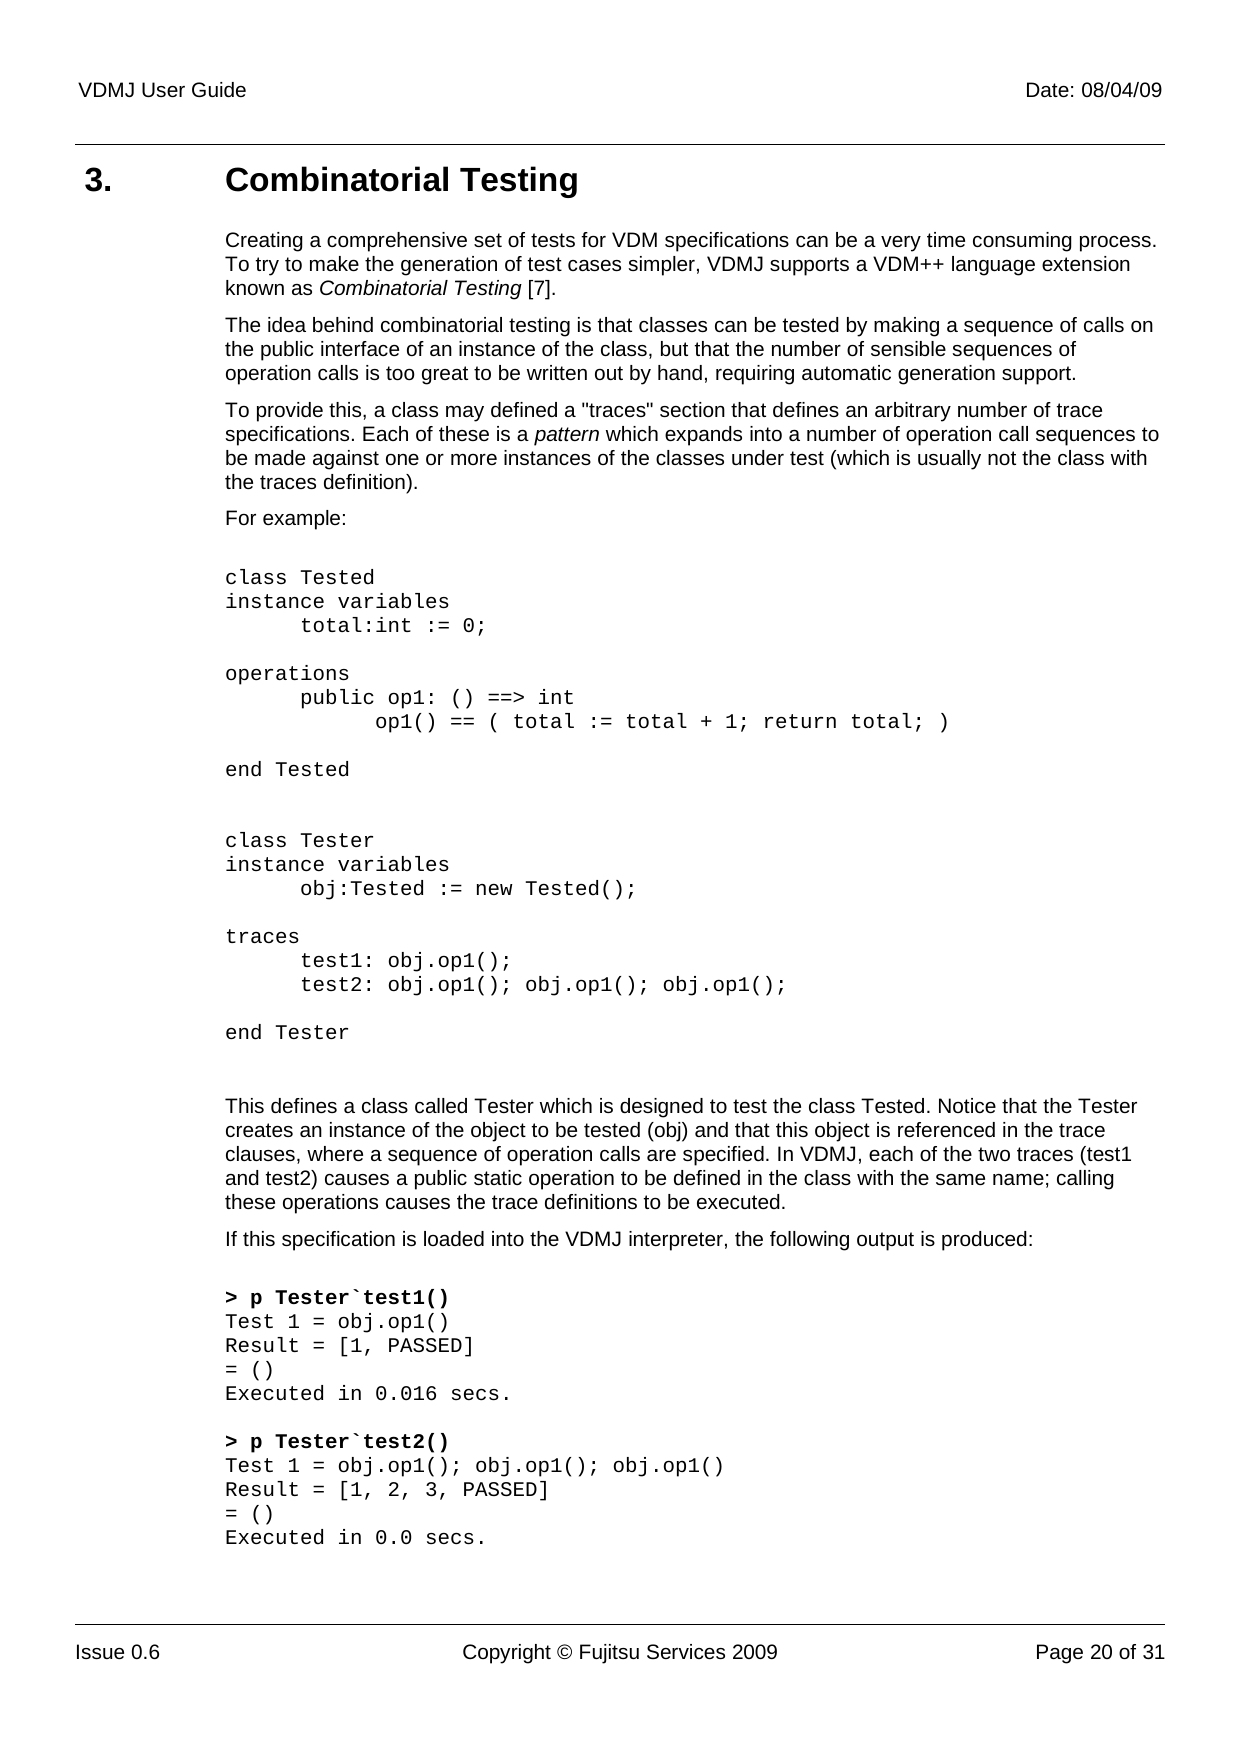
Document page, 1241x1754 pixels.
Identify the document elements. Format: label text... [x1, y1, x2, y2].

text end Tested [225, 758, 1165, 782]
text op1() == ( total := total + 1; return total; ) [225, 711, 1165, 734]
text > p Tester`test1() [225, 1287, 1165, 1311]
text class Tested [225, 567, 1165, 591]
text test1: obj.op1(); [225, 950, 1165, 974]
text class Tester [225, 830, 1165, 854]
text > p Tester`test2() [225, 1431, 1165, 1455]
text instance variables [225, 854, 1165, 878]
text public op1: () ==> int [225, 687, 1165, 711]
text Result = [1, PASSED] [225, 1335, 1165, 1359]
text obj:Tested := new Tested(); [225, 878, 1165, 902]
text Executed in 0.0 secs. [225, 1527, 1165, 1551]
text total:int := 0; [225, 615, 1165, 639]
text Result = [1, 2, 3, PASSED] [225, 1479, 1165, 1503]
text Executed in 0.016 secs. [225, 1383, 1165, 1407]
text instance variables [225, 591, 1165, 615]
text Test 1 = obj.op1() [225, 1311, 1165, 1335]
text The idea behind combinatorial testing is that classes can be tested by making a sequence of calls on the public interface of an instance of the class, but that the number of sensible sequences of operation calls is too great to be written out by hand, requiring automatic generation support. [225, 313, 1165, 385]
text Test 1 = obj.op1(); obj.op1(); obj.op1() [225, 1455, 1165, 1479]
text For example: [225, 506, 1165, 530]
text test2: obj.op1(); obj.op1(); obj.op1(); [225, 974, 1165, 998]
text end Tester [225, 1022, 1165, 1046]
text If this specification is loaded into the VDMJ interpreter, the following output is produced: [225, 1227, 1165, 1251]
text traces [225, 926, 1165, 950]
text To provide this, a class may defined a "traces" section that defines an arbitrary number of trace specifications. Each of these is a pattern which expands into a number of operation call sequences to be made against one or more instances of the classes under test (which is usually not the class with the traces definition). [225, 398, 1165, 494]
text Creating a comprehensive set of tests for VDM specifications can be a very time consuming process. To try to make the generation of test cases simpler, VDMJ supports a VDM++ language extension known as Combinatorial Testing [7]. [225, 228, 1165, 300]
subtitle Combinatorial Testing [75, 160, 1165, 198]
text = () [225, 1359, 1165, 1383]
text This defines a class called Tester which is designed to test the class Tested. Notice that the Tester creates an instance of the object to be tested (obj) and that this object is referenced in the trace clauses, where a sequence of operation calls are specified. In VDMJ, each of the two traces (test1 and test2) causes a public static operation to be defined in the class with the same name; calling these operations causes the trace definitions to be executed. [225, 1094, 1165, 1214]
text operations [225, 663, 1165, 687]
text = () [225, 1503, 1165, 1527]
